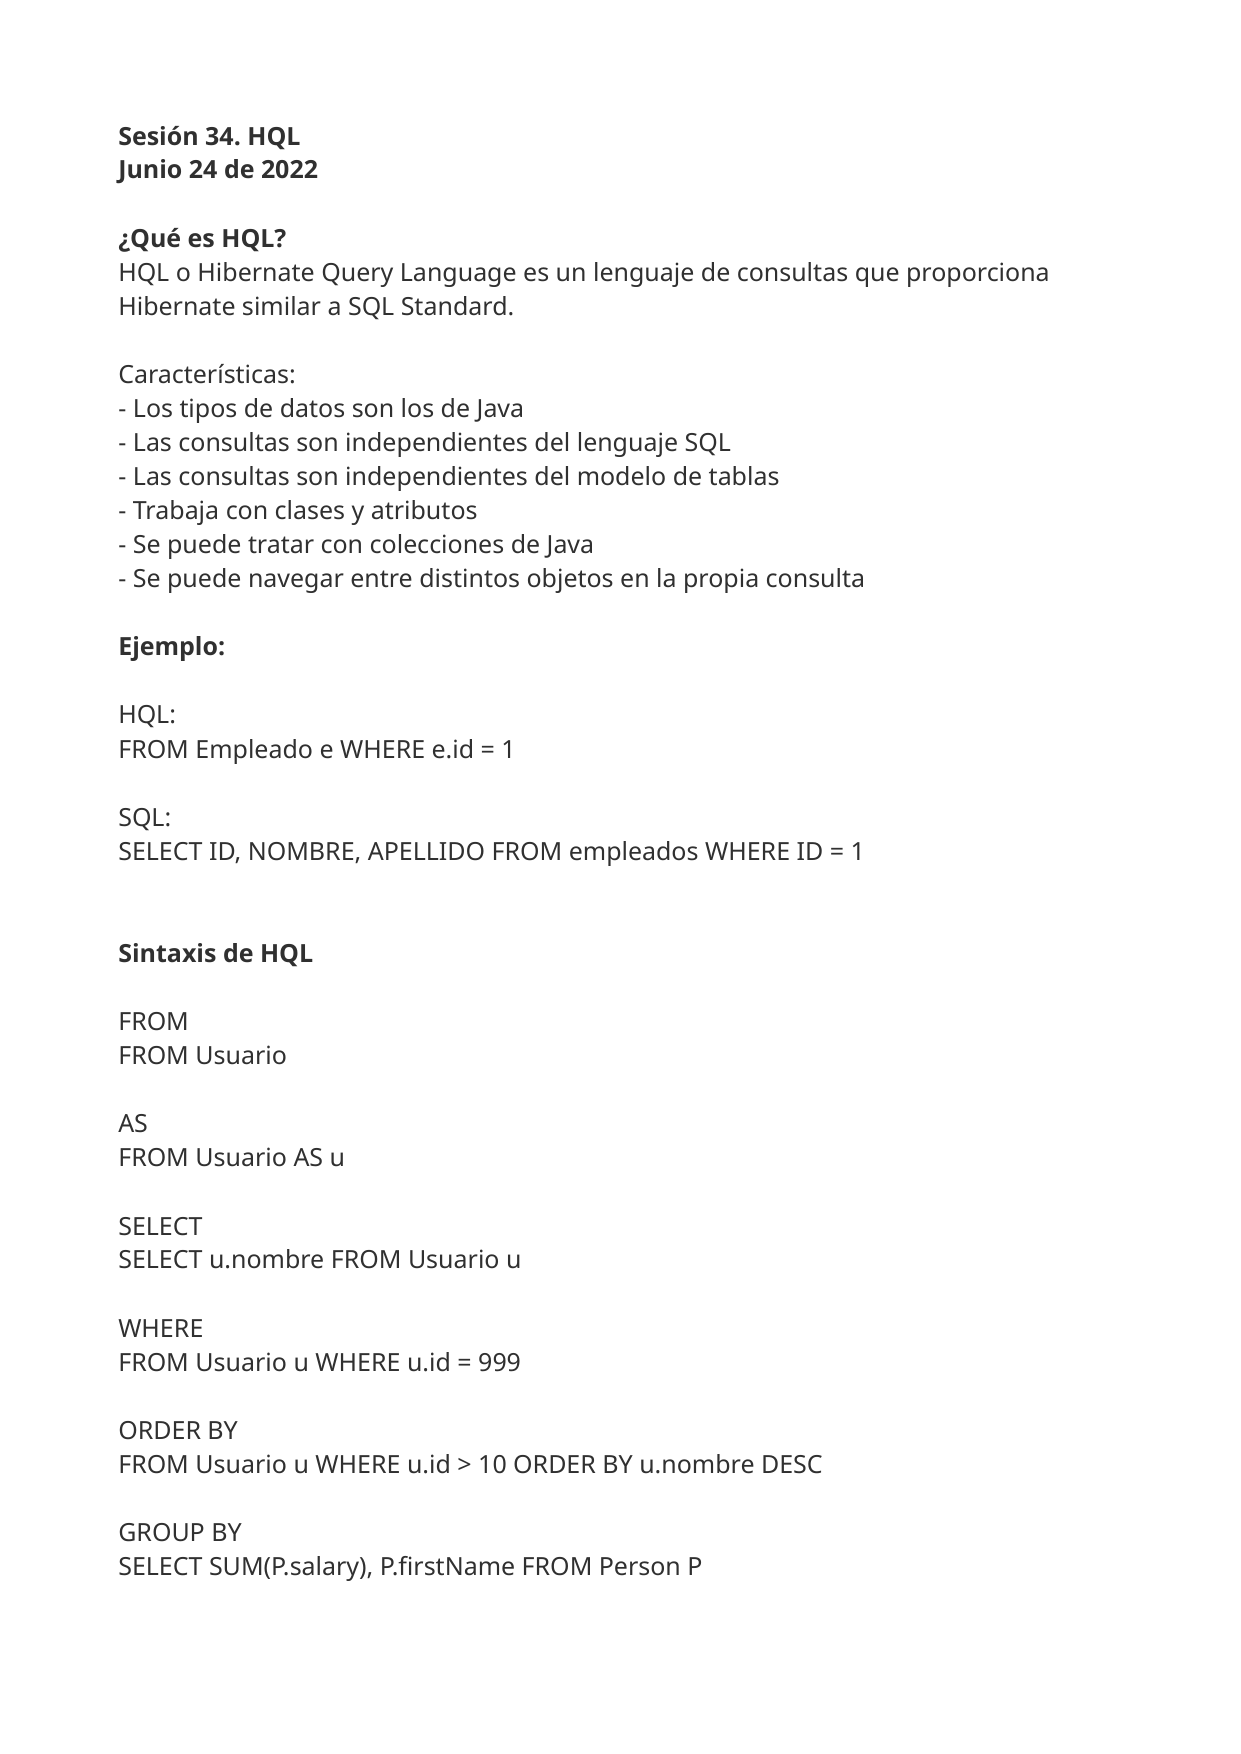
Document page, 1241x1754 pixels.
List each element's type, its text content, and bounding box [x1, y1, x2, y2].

text SELECT SUM(P.salary), P.firstName FROM Person P [118, 1549, 1122, 1583]
text FROM Usuario [118, 1038, 1122, 1072]
text FROM Usuario AS u [118, 1140, 1122, 1174]
text AS [118, 1106, 1122, 1140]
text - Se puede tratar con colecciones de Java [118, 527, 1122, 561]
text SQL: [118, 799, 1122, 833]
text Sesión 34. HQL [118, 118, 1122, 152]
text - Se puede navegar entre distintos objetos en la propia consulta [118, 561, 1122, 595]
text SELECT [118, 1208, 1122, 1242]
text FROM Empleado e WHERE e.id = 1 [118, 731, 1122, 765]
text WHERE [118, 1310, 1122, 1344]
text - Los tipos de datos son los de Java [118, 391, 1122, 425]
text Ejemplo: [118, 629, 1122, 663]
text GROUP BY [118, 1515, 1122, 1549]
text FROM [118, 1004, 1122, 1038]
text FROM Usuario u WHERE u.id = 999 [118, 1344, 1122, 1378]
text ORDER BY [118, 1412, 1122, 1447]
text ¿Qué es HQL? [118, 220, 1122, 254]
text SELECT ID, NOMBRE, APELLIDO FROM empleados WHERE ID = 1 [118, 833, 1122, 867]
text Características: [118, 357, 1122, 391]
text HQL o Hibernate Query Language es un lenguaje de consultas que proporciona Hibernate similar a SQL Standard. [118, 254, 1122, 322]
text HQL: [118, 697, 1122, 731]
text Junio 24 de 2022 [118, 152, 1122, 186]
text Sintaxis de HQL [118, 936, 1122, 970]
text - Las consultas son independientes del modelo de tablas [118, 459, 1122, 493]
text SELECT u.nombre FROM Usuario u [118, 1242, 1122, 1276]
text FROM Usuario u WHERE u.id > 10 ORDER BY u.nombre DESC [118, 1447, 1122, 1481]
text - Trabaja con clases y atributos [118, 493, 1122, 527]
text - Las consultas son independientes del lenguaje SQL [118, 425, 1122, 459]
